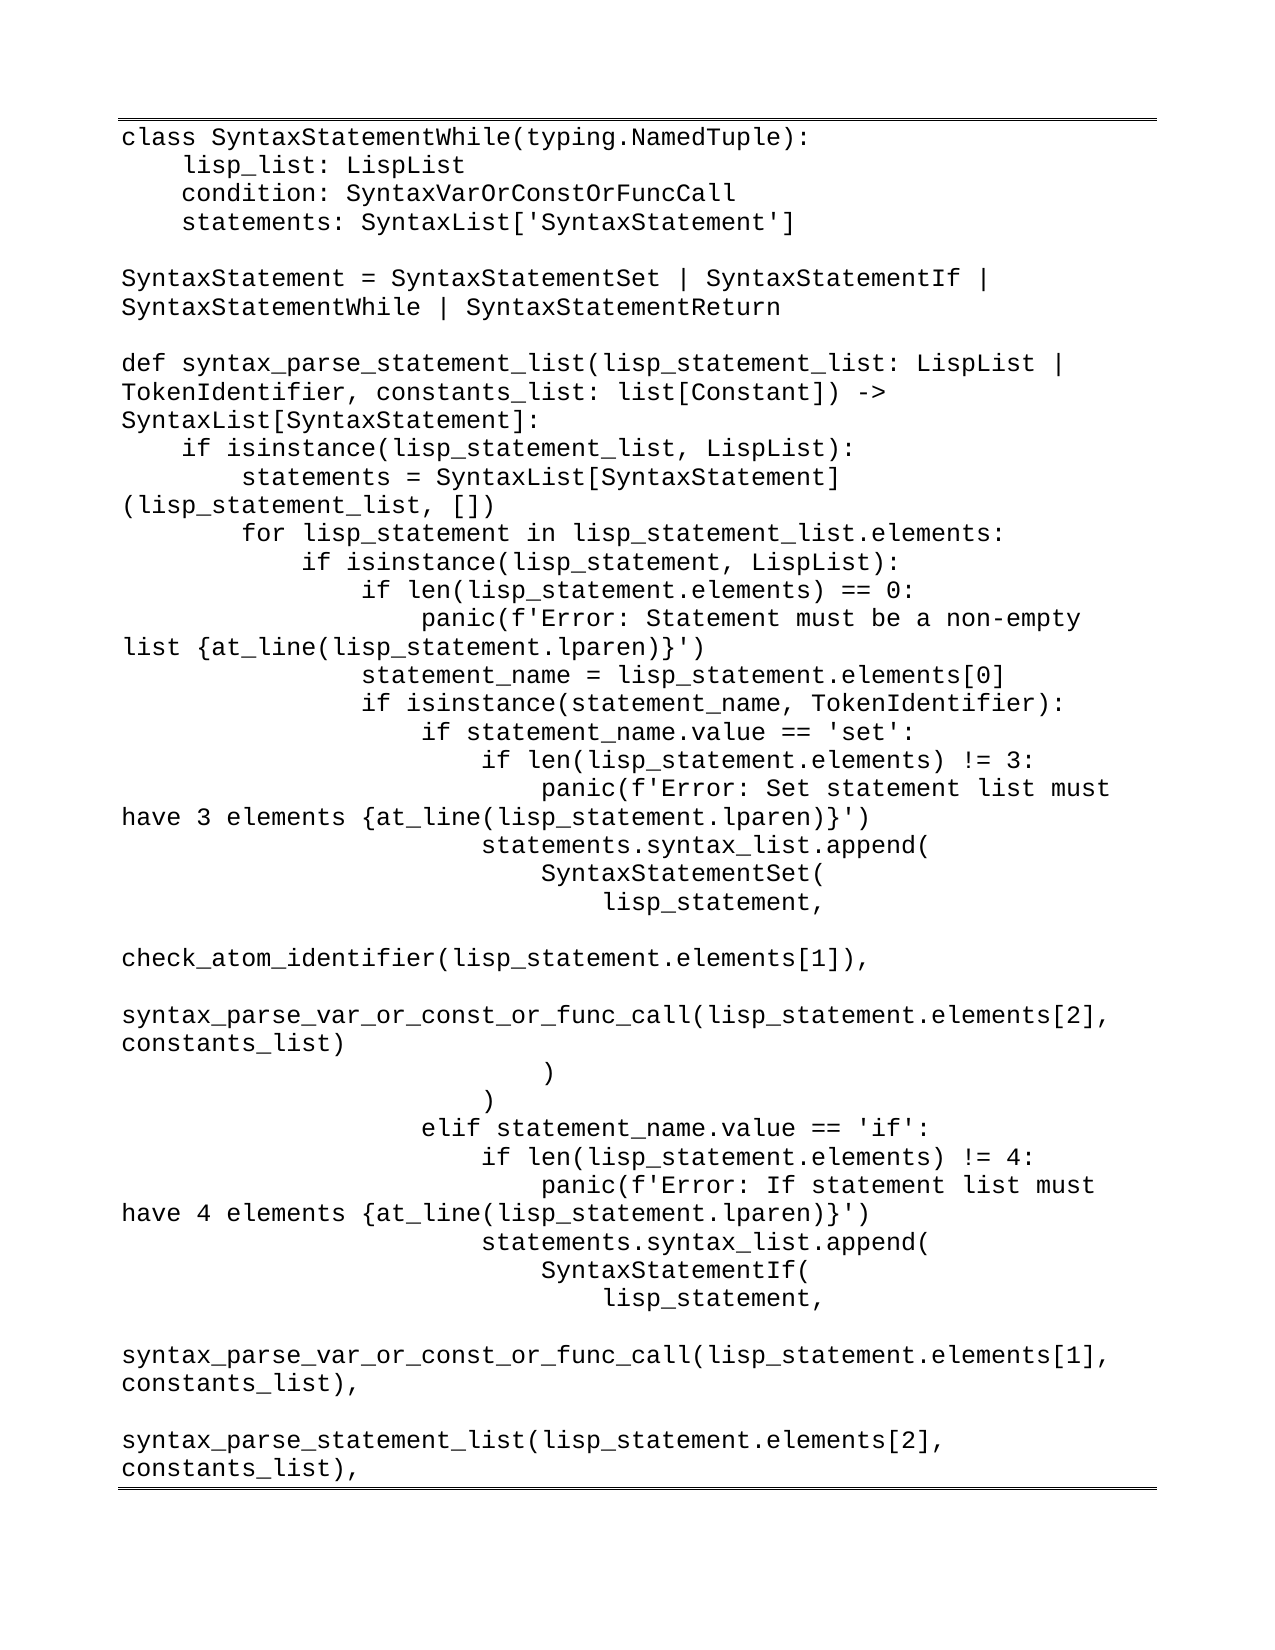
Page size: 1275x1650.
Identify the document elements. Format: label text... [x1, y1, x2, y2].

text syntax_parse_var_or_const_or_func_call(lisp_statement.elements[1], constants_list), [118, 1308, 1157, 1393]
text if isinstance(lisp_statement, LispList): [118, 543, 1157, 571]
text panic(f'Error: If statement list must have 4 elements {at_line(lisp_statement.lparen)}') [118, 1166, 1157, 1223]
text elif statement_name.value == 'if': [118, 1110, 1157, 1138]
text ) [118, 1081, 1157, 1110]
text lisp_statement, [118, 1280, 1157, 1308]
text syntax_parse_statement_list(lisp_statement.elements[2], constants_list), [118, 1393, 1157, 1487]
text if statement_name.value == 'set': [118, 713, 1157, 741]
text lisp_statement, [118, 883, 1157, 911]
text def syntax_parse_statement_list(lisp_statement_list: LispList | TokenIdentifier, constants_list: list[Constant]) -> SyntaxList[SyntaxStatement]: [118, 345, 1157, 430]
text statements.syntax_list.append( [118, 1223, 1157, 1251]
text if len(lisp_statement.elements) != 4: [118, 1138, 1157, 1166]
text SyntaxStatementSet( [118, 855, 1157, 883]
text SyntaxStatement = SyntaxStatementSet | SyntaxStatementIf | SyntaxStatementWhile | SyntaxStatementReturn [118, 260, 1157, 322]
text SyntaxStatementIf( [118, 1251, 1157, 1280]
text if isinstance(lisp_statement_list, LispList): [118, 430, 1157, 458]
text syntax_parse_var_or_const_or_func_call(lisp_statement.elements[2], constants_list) [118, 968, 1157, 1053]
text condition: SyntaxVarOrConstOrFuncCall [118, 175, 1157, 203]
text ) [118, 1053, 1157, 1081]
text statements.syntax_list.append( [118, 826, 1157, 855]
text class SyntaxStatementWhile(typing.NamedTuple): [118, 121, 1157, 146]
text if len(lisp_statement.elements) != 3: [118, 741, 1157, 770]
text panic(f'Error: Statement must be a non-empty list {at_line(lisp_statement.lparen)}') [118, 600, 1157, 656]
text for lisp_statement in lisp_statement_list.elements: [118, 515, 1157, 543]
text if len(lisp_statement.elements) == 0: [118, 571, 1157, 600]
text statement_name = lisp_statement.elements[0] [118, 656, 1157, 685]
text statements = SyntaxList[SyntaxStatement](lisp_statement_list, []) [118, 458, 1157, 515]
text if isinstance(statement_name, TokenIdentifier): [118, 685, 1157, 713]
text panic(f'Error: Set statement list must have 3 elements {at_line(lisp_statement.lparen)}') [118, 770, 1157, 826]
text statements: SyntaxList['SyntaxStatement'] [118, 203, 1157, 237]
text check_atom_identifier(lisp_statement.elements[1]), [118, 911, 1157, 968]
text lisp_list: LispList [118, 146, 1157, 175]
